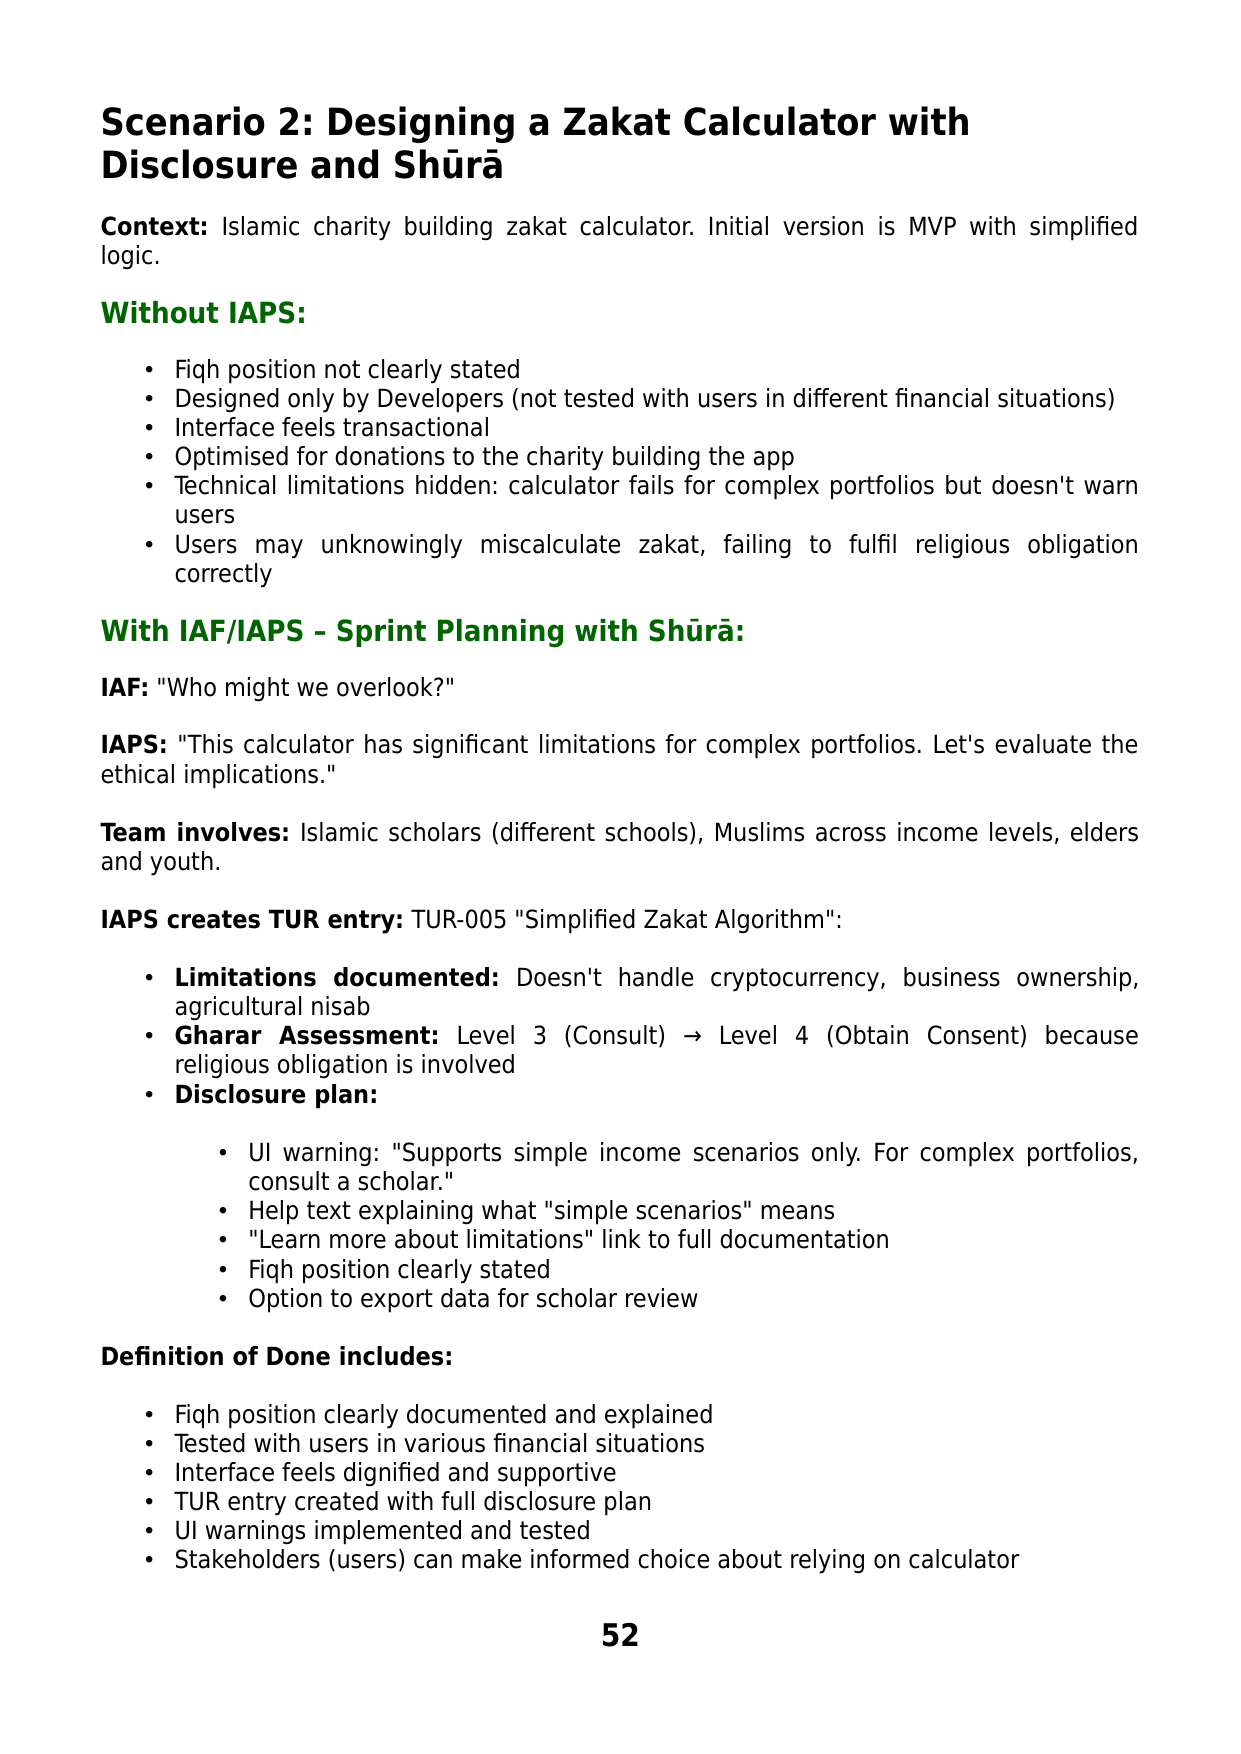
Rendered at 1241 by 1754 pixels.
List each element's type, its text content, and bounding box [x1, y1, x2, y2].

text IAPS: "This calculator has significant limitations for complex portfolios. Let's evaluate the ethical implications." [100, 731, 1140, 789]
list Fiqh position clearly documented and explained [145, 1400, 1140, 1429]
list Gharar Assessment: Level 3 (Consult) → Level 4 (Obtain Consent) because religious obligation is involved [145, 1022, 1140, 1080]
list Help text explaining what "simple scenarios" means [219, 1197, 1140, 1226]
list Optimised for donations to the charity building the app [145, 442, 1140, 472]
subtitle Scenario 2: Designing a Zakat Calculator with Disclosure and Shūrā [100, 100, 1140, 188]
list Fiqh position not clearly stated [145, 355, 1140, 384]
list UI warning: "Supports simple income scenarios only. For complex portfolios, consult a scholar." [219, 1138, 1140, 1197]
subtitle Without IAPS: [100, 297, 1140, 331]
list UI warnings implemented and tested [145, 1517, 1140, 1546]
list TUR entry created with full disclosure plan [145, 1487, 1140, 1517]
list "Learn more about limitations" link to full documentation [219, 1226, 1140, 1255]
list Tested with users in various financial situations [145, 1429, 1140, 1458]
list Disclosure plan: [145, 1080, 1140, 1109]
list Users may unknowingly miscalculate zakat, failing to fulfil religious obligation correctly [145, 530, 1140, 588]
text Definition of Done includes: [100, 1342, 1140, 1371]
subtitle With IAF/IAPS – Sprint Planning with Shūrā: [100, 614, 1140, 648]
text IAPS creates TUR entry: TUR-005 "Simplified Zakat Algorithm": [100, 905, 1140, 934]
text Context: Islamic charity building zakat calculator. Initial version is MVP with simplified logic. [100, 212, 1140, 270]
text Team involves: Islamic scholars (different schools), Muslims across income levels, elders and youth. [100, 818, 1140, 876]
list Option to export data for scholar review [219, 1284, 1140, 1313]
text IAF: "Who might we overlook?" [100, 673, 1140, 702]
list Interface feels transactional [145, 413, 1140, 442]
list Stakeholders (users) can make informed choice about relying on calculator [145, 1546, 1140, 1575]
list Limitations documented: Doesn't handle cryptocurrency, business ownership, agricultural nisab [145, 963, 1140, 1022]
list Interface feels dignified and supportive [145, 1458, 1140, 1487]
list Technical limitations hidden: calculator fails for complex portfolios but doesn't warn users [145, 472, 1140, 530]
list Fiqh position clearly stated [219, 1255, 1140, 1284]
list Designed only by Developers (not tested with users in different financial situations) [145, 384, 1140, 413]
